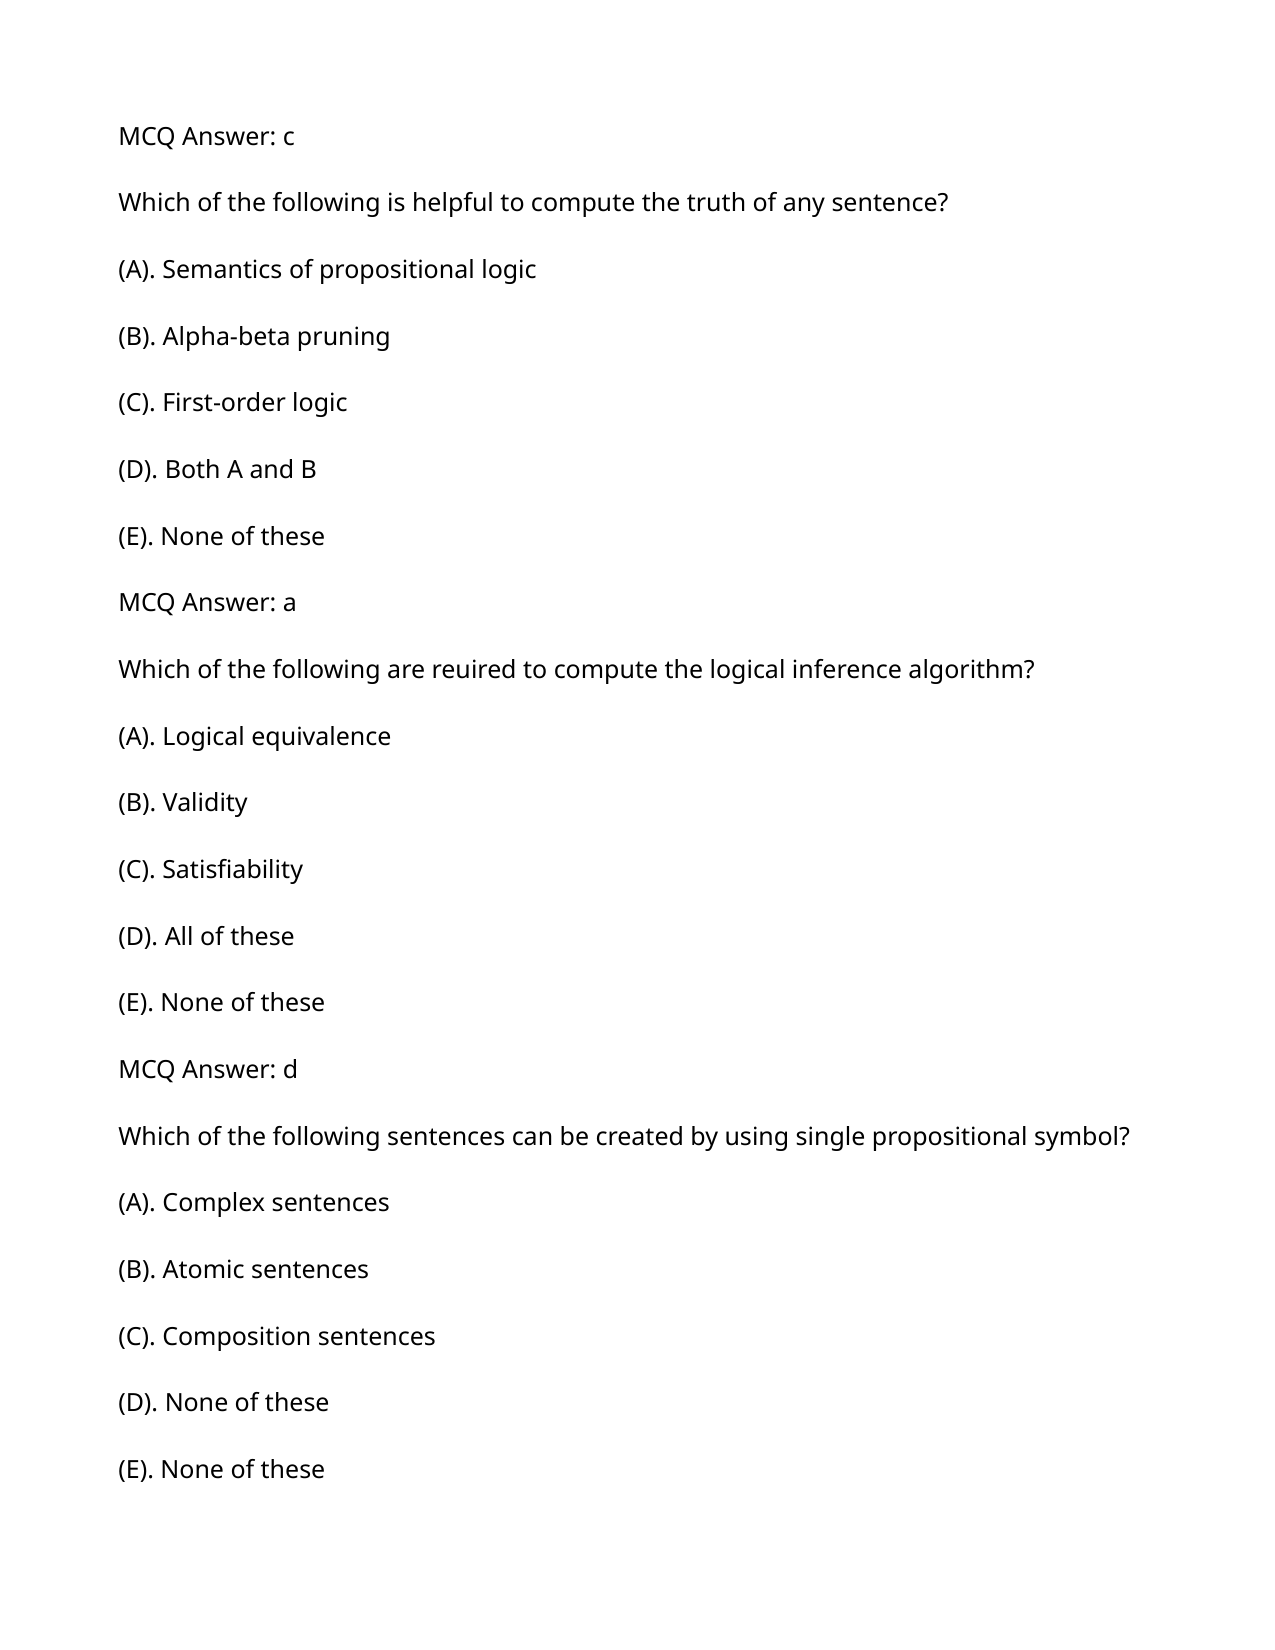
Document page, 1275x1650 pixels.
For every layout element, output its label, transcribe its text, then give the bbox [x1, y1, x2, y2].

text (D). Both A and B [118, 451, 1157, 486]
text (B). Atomic sentences [118, 1251, 1157, 1286]
text Which of the following are reuired to compute the logical inference algorithm? [118, 651, 1157, 686]
text (C). First-order logic [118, 385, 1157, 419]
text (E). None of these [118, 985, 1157, 1019]
text (E). None of these [118, 518, 1157, 552]
text MCQ Answer: c [118, 118, 1157, 152]
text (B). Alpha-beta pruning [118, 318, 1157, 352]
text (C). Composition sentences [118, 1318, 1157, 1352]
text Which of the following sentences can be created by using single propositional symbol? [118, 1118, 1157, 1152]
text MCQ Answer: d [118, 1051, 1157, 1086]
text (E). None of these [118, 1451, 1157, 1486]
text (D). All of these [118, 918, 1157, 952]
text (D). None of these [118, 1385, 1157, 1419]
text Which of the following is helpful to compute the truth of any sentence? [118, 185, 1157, 219]
text (A). Complex sentences [118, 1185, 1157, 1219]
text (B). Validity [118, 785, 1157, 819]
text (A). Logical equivalence [118, 718, 1157, 752]
text MCQ Answer: a [118, 585, 1157, 619]
text (C). Satisfiability [118, 851, 1157, 886]
text (A). Semantics of propositional logic [118, 251, 1157, 286]
